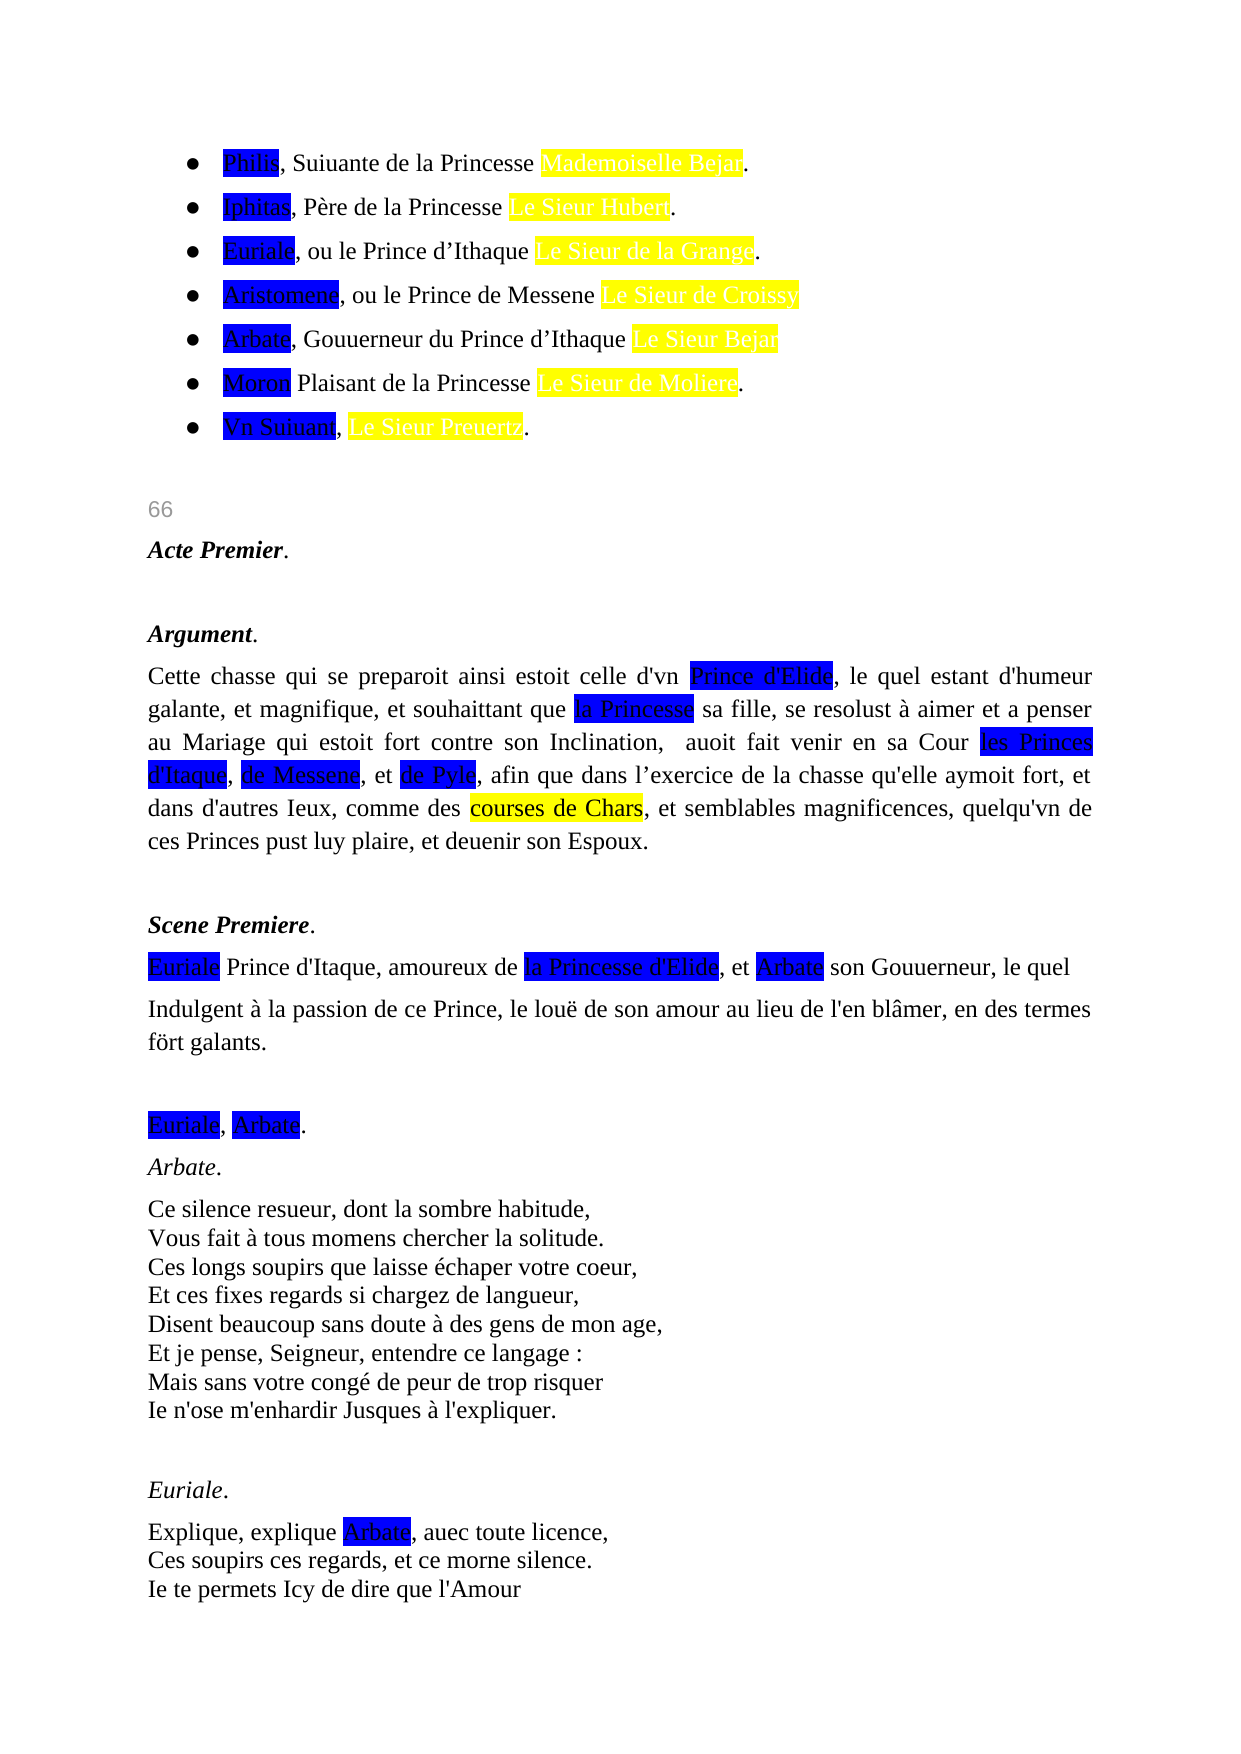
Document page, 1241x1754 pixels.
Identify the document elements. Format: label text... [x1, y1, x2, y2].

text Ces longs soupirs que laisse échaper votre coeur, [148, 1252, 1093, 1281]
list Iphitas, Père de la Princesse Le Sieur Hubert. [185, 191, 1093, 222]
text Explique, explique Arbate, auec toute licence, [411, 1517, 1093, 1546]
text Euriale, Arbate. [300, 1111, 1093, 1139]
list Euriale, ou le Prince d’Ithaque Le Sieur de la Grange. [185, 235, 1093, 266]
text Indulgent à la passion de ce Prince, le louë de son amour au lieu de l'en blâmer, en des termes fört galants. [148, 994, 1093, 1056]
text Euriale. [148, 1475, 1093, 1504]
text Cette chasse qui se preparoit ainsi estoit celle d'vn Prince d'Elide, le quel estant d'humeur galante, et magnifique, et souhaittant que la Princesse sa fille, se resolust à aimer et a penser au Mariage qui estoit fort contre son Inclination, auoit fait venir en sa Cour les Princes d'Itaque, de Messene, et de Pyle, afin que dans l’exercice de la chasse qu'elle aymoit fort, et dans d'autres Ieux, comme des courses de Chars, et semblables magnificences, quelqu'vn de ces Princes pust luy plaire, et deuenir son Espoux. [148, 661, 1093, 855]
text Scene Premiere. [148, 910, 1093, 939]
text Ce silence resueur, dont la sombre habitude, [148, 1194, 1093, 1223]
text Acte Premier. [148, 536, 1093, 564]
text Disent beaucoup sans doute à des gens de mon age, [148, 1309, 1093, 1338]
text Euriale Prince d'Itaque, amoureux de la Princesse d'Elide, et Arbate son Gouuerneur, le quel [824, 952, 1093, 981]
text Vous fait à tous momens chercher la solitude. [148, 1223, 1093, 1252]
text Euriale, Arbate. [220, 1111, 232, 1139]
text Explique, explique Arbate, auec toute licence, [148, 1517, 343, 1546]
text Mais sans votre congé de peur de trop risquer [148, 1367, 1093, 1396]
list Vn Suiuant, Le Sieur Preuertz. [185, 411, 1093, 441]
list Arbate, Gouuerneur du Prince d’Ithaque Le Sieur Bejar [185, 323, 1093, 353]
text Ces soupirs ces regards, et ce morne silence. [148, 1546, 1093, 1574]
text Arbate. [148, 1152, 1093, 1181]
list Moron Plaisant de la Princesse Le Sieur de Moliere. [185, 367, 1093, 397]
list Philis, Suiuante de la Princesse Mademoiselle Bejar. [185, 148, 1093, 178]
text Et ces fixes regards si chargez de langueur, [148, 1281, 1093, 1309]
text 66 [173, 496, 1093, 523]
text Ie te permets Icy de dire que l'Amour [148, 1574, 1093, 1603]
text Et je pense, Seigneur, entendre ce langage : [148, 1338, 1093, 1367]
text Ie n'ose m'enhardir Jusques à l'expliquer. [148, 1396, 1093, 1424]
text Euriale Prince d'Itaque, amoureux de la Princesse d'Elide, et Arbate son Gouuerneur, le quel [220, 952, 524, 981]
list Aristomene, ou le Prince de Messene Le Sieur de Croissy [185, 279, 1093, 310]
text Argument. [148, 619, 1093, 648]
